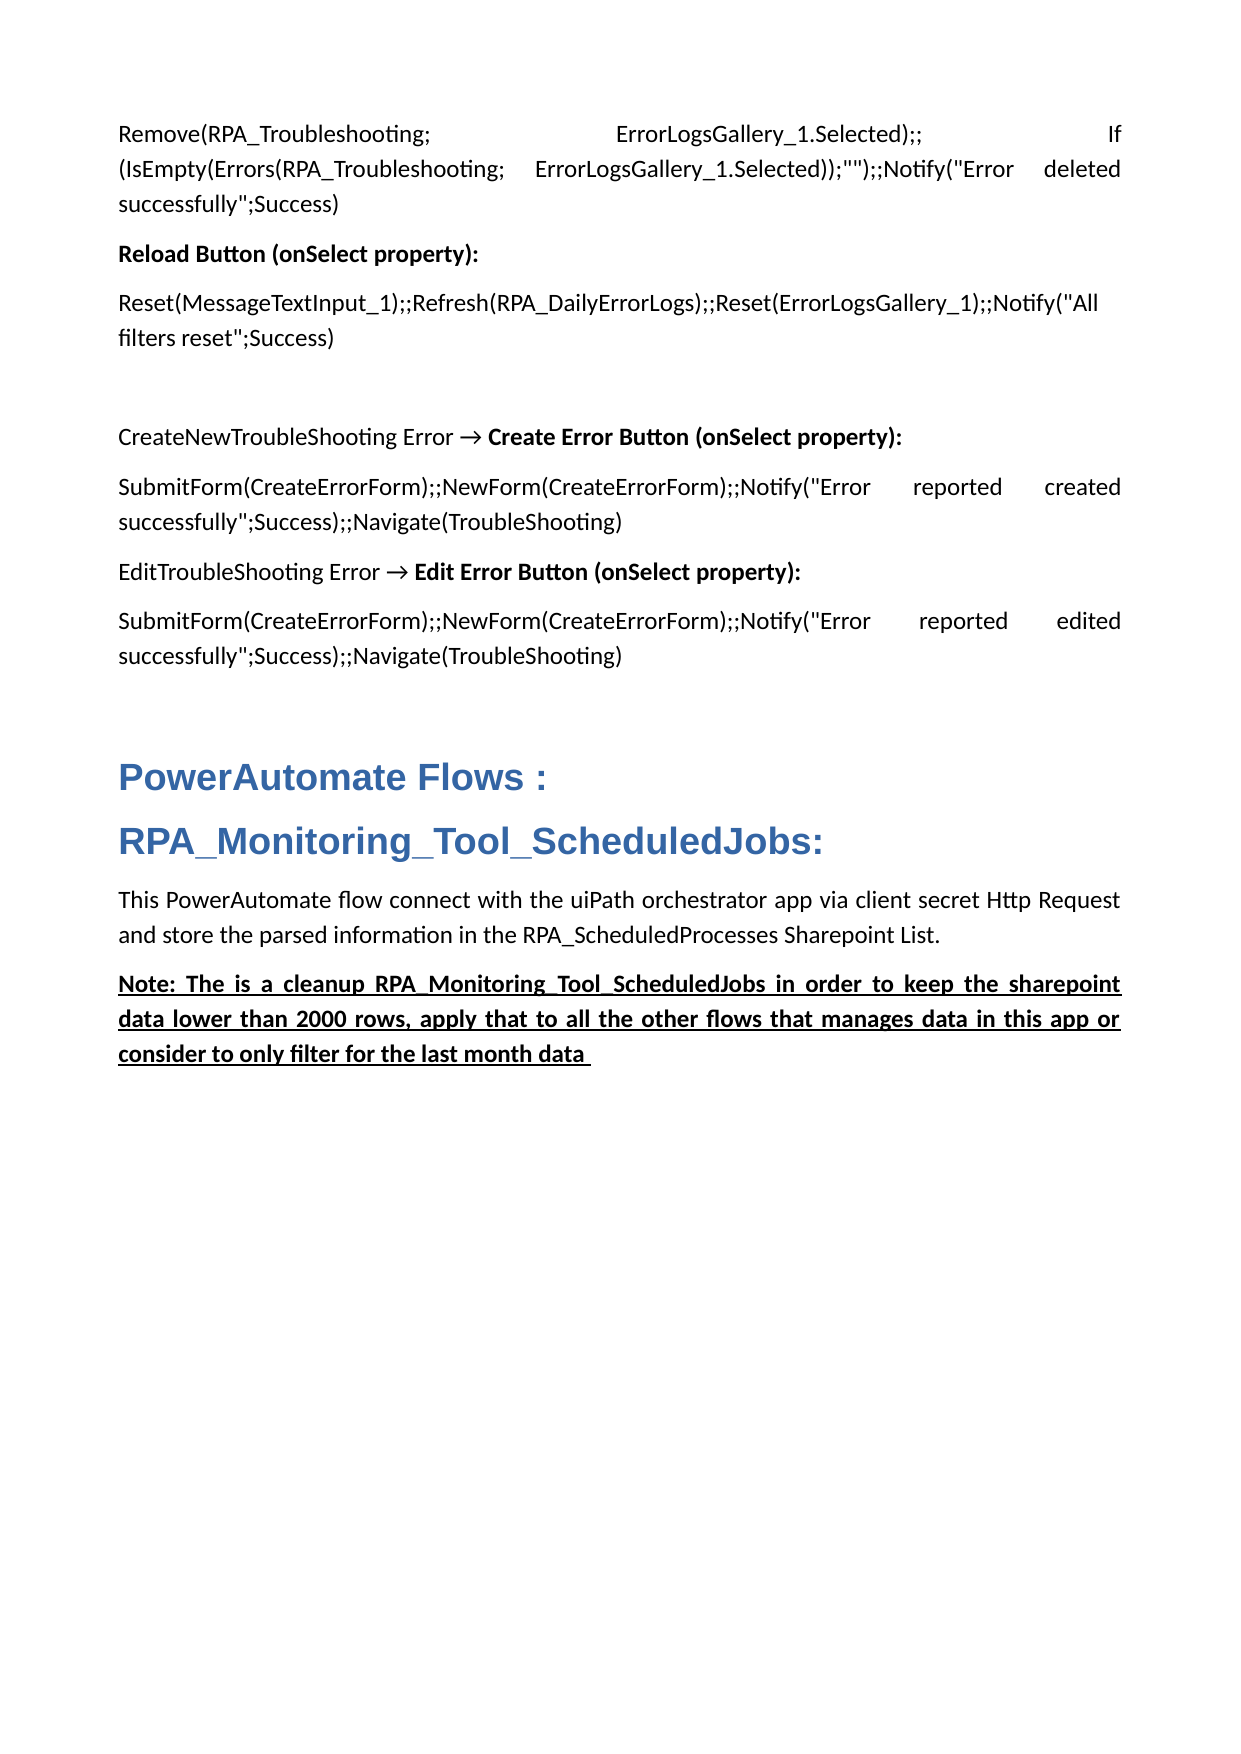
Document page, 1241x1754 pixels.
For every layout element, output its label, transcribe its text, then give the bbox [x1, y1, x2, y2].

text Remove(RPA_Troubleshooting; ErrorLogsGallery_1.Selected);; If (IsEmpty(Errors(RPA_Troubleshooting; ErrorLogsGallery_1.Selected));"");;Notify("Error deleted successfully";Success) [118, 118, 1122, 219]
text SubmitForm(CreateErrorForm);;NewForm(CreateErrorForm);;Notify("Error reported created successfully";Success);;Navigate(TroubleShooting) [118, 471, 1122, 537]
text SubmitForm(CreateErrorForm);;NewForm(CreateErrorForm);;Notify("Error reported edited successfully";Success);;Navigate(TroubleShooting) [118, 605, 1122, 671]
text Reload Button (onSelect property): [118, 238, 1122, 268]
text Reset(MessageTextInput_1);;Refresh(RPA_DailyErrorLogs);;Reset(ErrorLogsGallery_1);;Notify("All filters reset";Success) [118, 287, 1122, 353]
text Note: The is a cleanup RPA_Monitoring_Tool_ScheduledJobs in order to keep the sharepoint [118, 968, 1122, 994]
text PowerAutomate Flows : [118, 754, 1122, 798]
text RPA_Monitoring_Tool_ScheduledJobs: [118, 819, 1122, 863]
text EditTroubleShooting Error → Edit Error Button (onSelect property): [118, 556, 1122, 586]
text This PowerAutomate flow connect with the uiPath orchestrator app via client secret Http Request and store the parsed information in the RPA_ScheduledProcesses Sharepoint List. [118, 884, 1122, 949]
text CreateNewTroubleShooting Error → Create Error Button (onSelect property): [118, 421, 1122, 452]
text data lower than 2000 rows, apply that to all the other flows that manages data in this app or consider to only filter for the last month data [118, 996, 1122, 1069]
